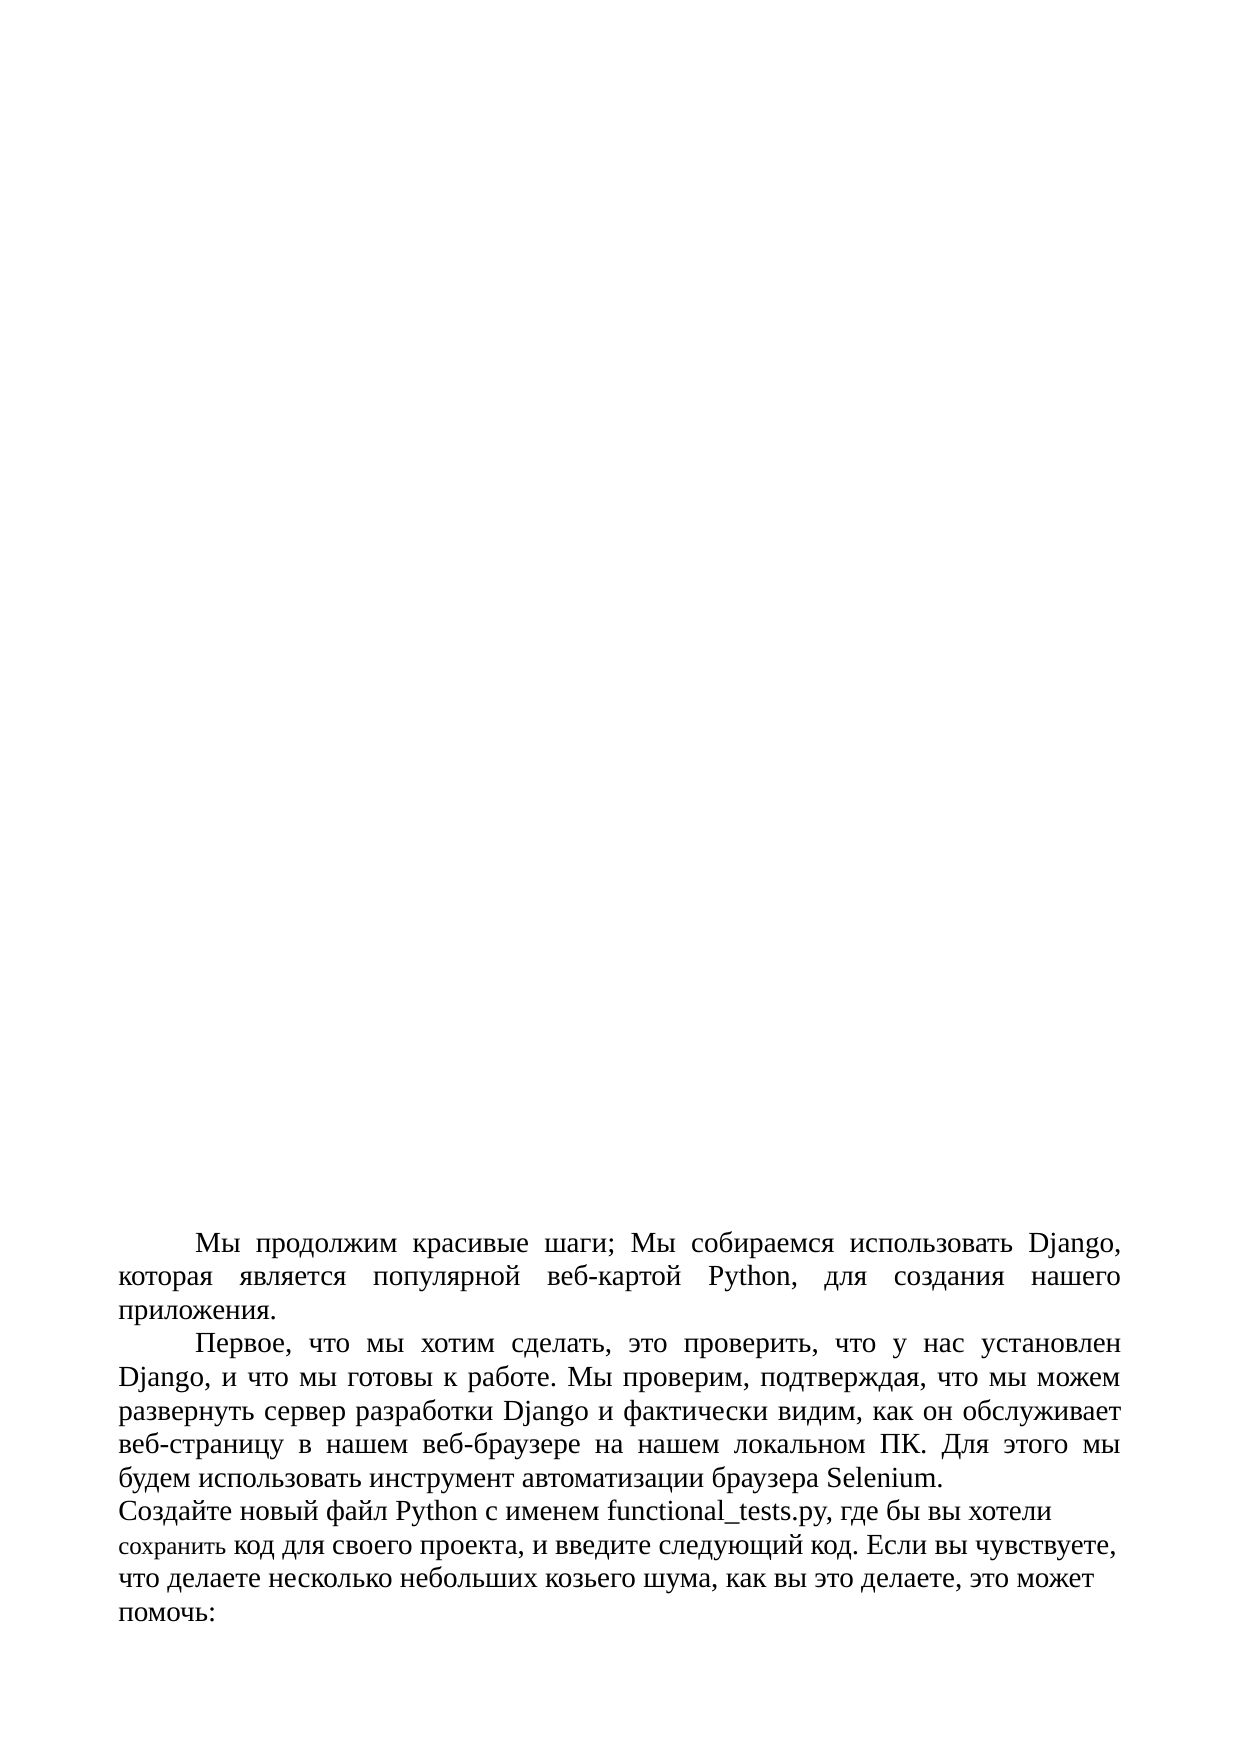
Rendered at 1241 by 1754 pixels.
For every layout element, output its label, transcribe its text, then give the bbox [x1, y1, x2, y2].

text Мы продолжим красивые шаги; Мы собираемся использовать Django, которая является популярной веб-картой Python, для создания нашего приложения. [118, 1225, 1122, 1326]
text Создайте новый файл Python с именем functional_tests.py, где бы вы хотели сохранить код для своего проекта, и введите следующий код. Если вы чувствуете, что делаете несколько небольших козьего шума, как вы это делаете, это может помочь: [118, 1493, 1122, 1627]
text Первое, что мы хотим сделать, это проверить, что у нас установлен Django, и что мы готовы к работе. Мы проверим, подтверждая, что мы можем развернуть сервер разработки Django и фактически видим, как он обслуживает веб-страницу в нашем веб-браузере на нашем локальном ПК. Для этого мы будем использовать инструмент автоматизации браузера Selenium. [118, 1326, 1122, 1493]
